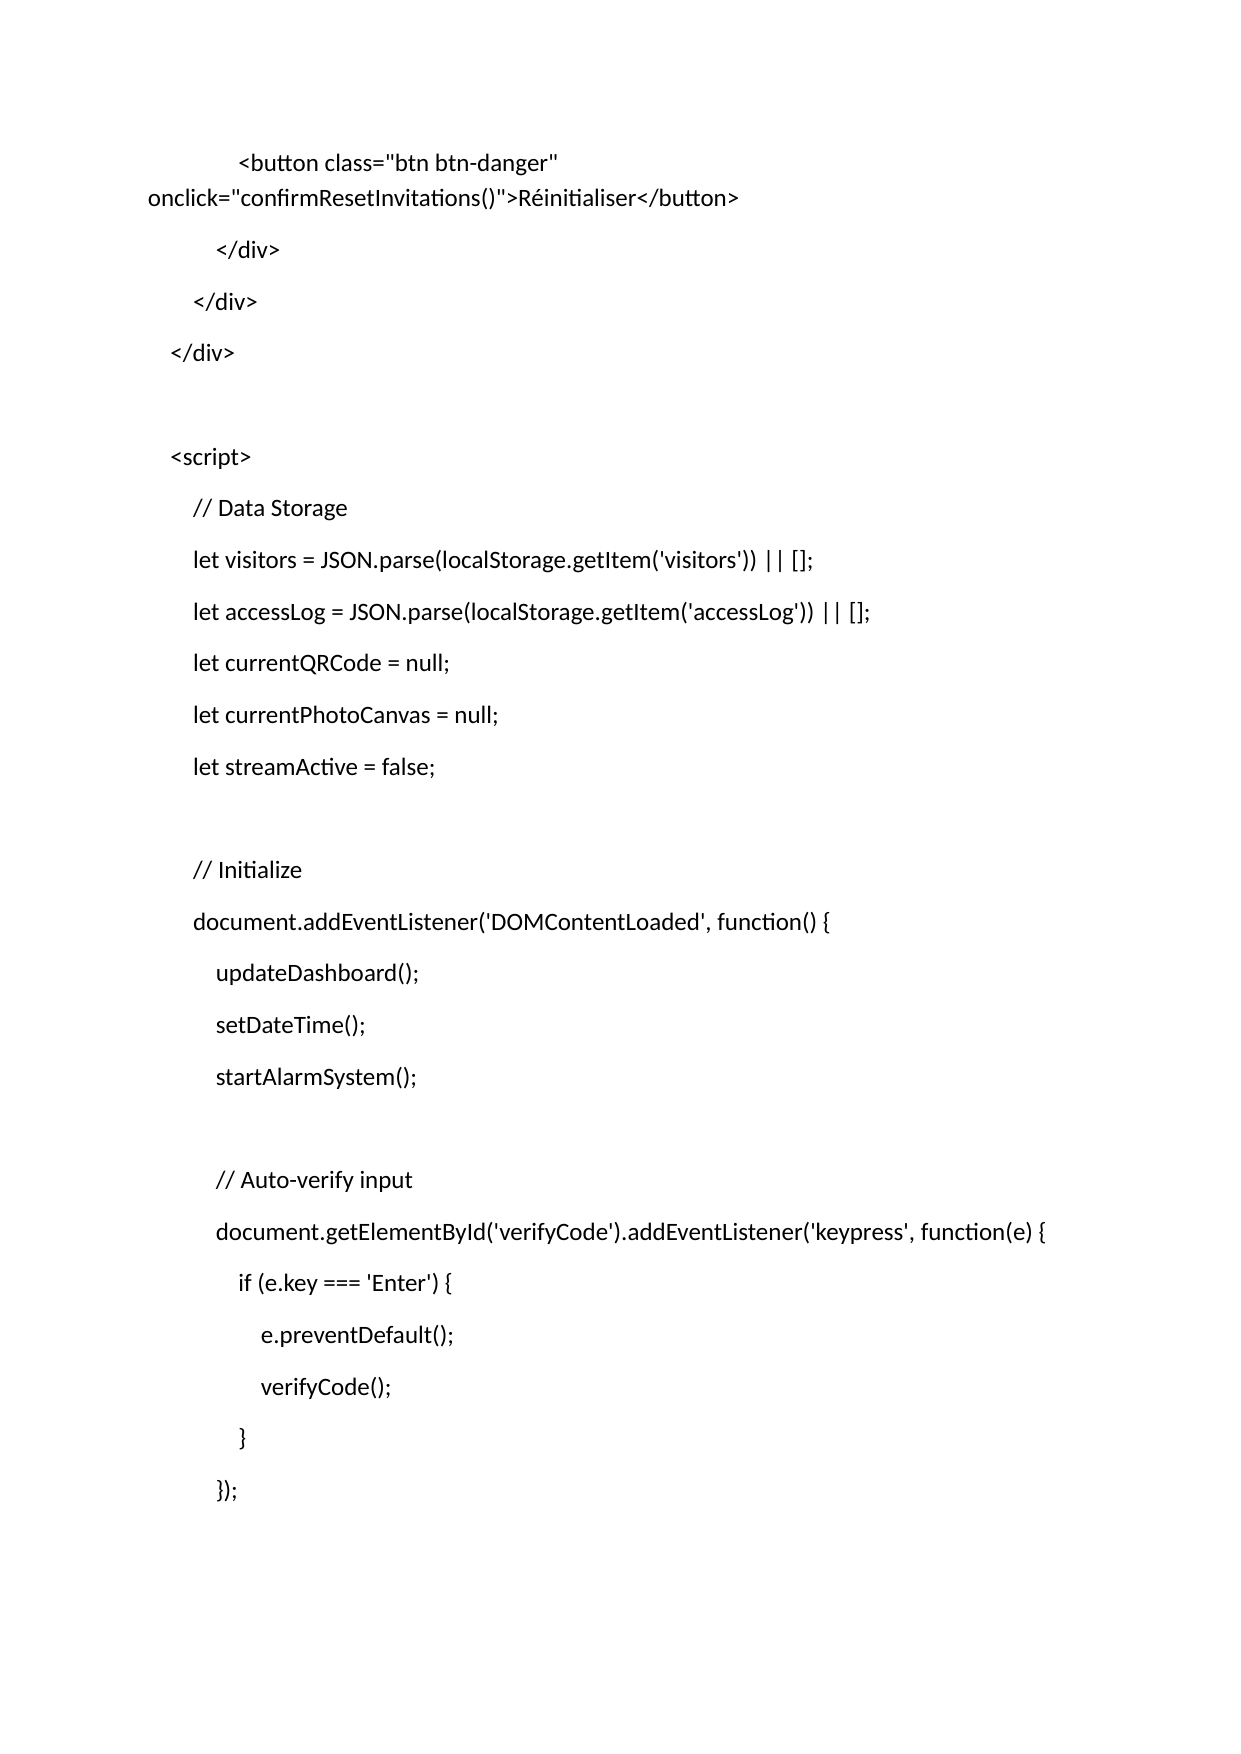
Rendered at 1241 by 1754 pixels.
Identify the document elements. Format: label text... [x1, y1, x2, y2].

text document.getElementById('verifyCode').addEventListener('keypress', function(e) { [148, 1216, 1093, 1246]
text let currentPhotoCanvas = null; [148, 699, 1093, 730]
text // Auto-verify input [148, 1164, 1093, 1195]
text } [148, 1423, 1093, 1453]
text let accessLog = JSON.parse(localStorage.getItem('accessLog')) || []; [148, 596, 1093, 626]
text let currentQRCode = null; [148, 648, 1093, 678]
text document.addEventListener('DOMContentLoaded', function() { [148, 906, 1093, 936]
text </div> [148, 234, 1093, 265]
text setDateTime(); [148, 1009, 1093, 1040]
text // Initialize [148, 854, 1093, 885]
text <button class="btn btn-danger" onclick="confirmResetInvitations()">Réinitialiser</button> [148, 148, 1093, 213]
text </div> [148, 286, 1093, 316]
text verifyCode(); [148, 1371, 1093, 1401]
text }); [148, 1474, 1093, 1505]
text <script> [148, 441, 1093, 471]
text if (e.key === 'Enter') { [148, 1268, 1093, 1298]
text let visitors = JSON.parse(localStorage.getItem('visitors')) || []; [148, 544, 1093, 575]
text </div> [148, 338, 1093, 368]
text e.preventDefault(); [148, 1319, 1093, 1350]
text startAlarmSystem(); [148, 1061, 1093, 1091]
text updateDashboard(); [148, 958, 1093, 988]
text let streamActive = false; [148, 751, 1093, 781]
text // Data Storage [148, 493, 1093, 523]
